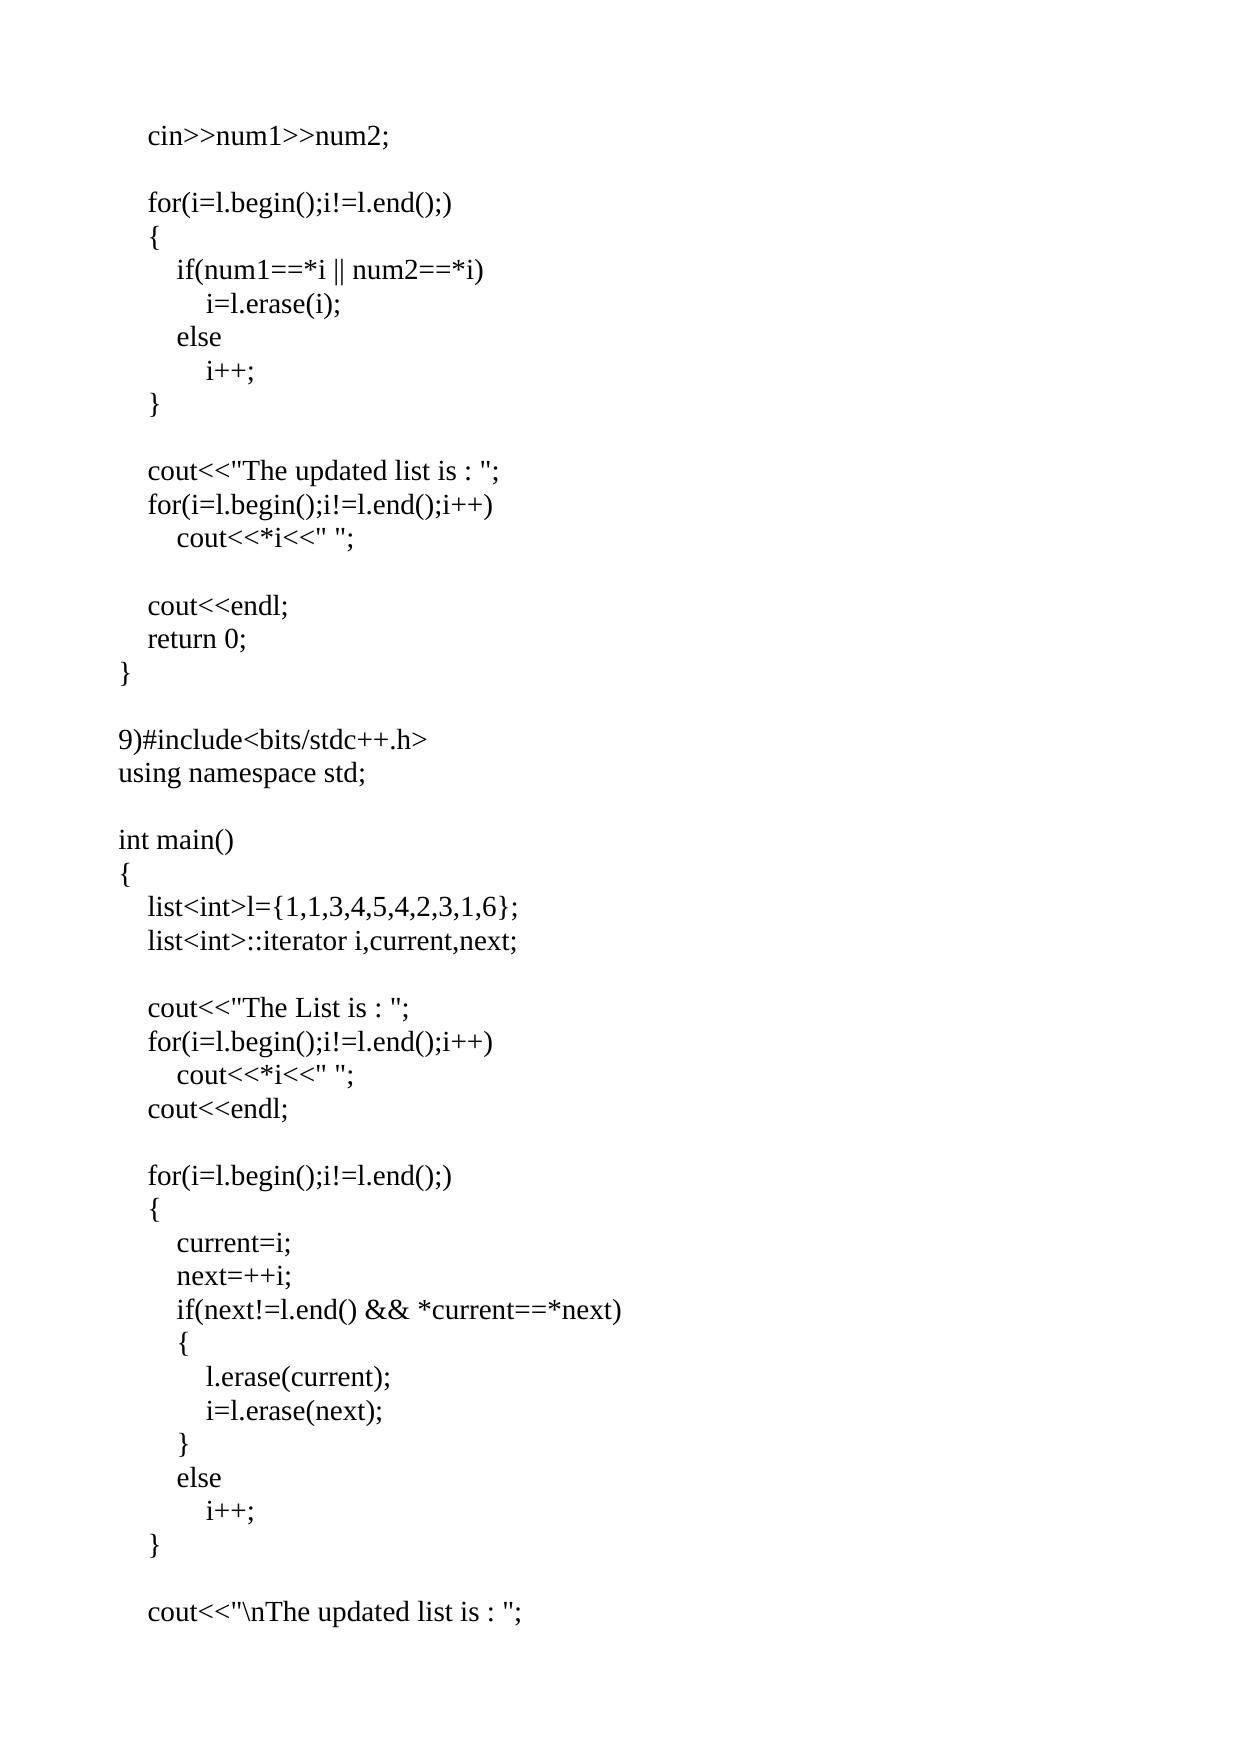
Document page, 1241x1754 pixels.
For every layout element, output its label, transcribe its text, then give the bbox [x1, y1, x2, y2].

text else [118, 1460, 1122, 1493]
text for(i=l.begin();i!=l.end();) [118, 185, 1122, 219]
text { [118, 1191, 1122, 1225]
text } [118, 655, 1122, 688]
text cout<<endl; [118, 1091, 1122, 1124]
text cout<<"\nThe updated list is : "; [118, 1594, 1122, 1627]
text list<int>l={1,1,3,4,5,4,2,3,1,6}; [118, 889, 1122, 923]
text i=l.erase(next); [118, 1393, 1122, 1426]
text for(i=l.begin();i!=l.end();i++) [118, 487, 1122, 521]
text { [118, 219, 1122, 252]
text l.erase(current); [118, 1359, 1122, 1393]
text i=l.erase(i); [118, 286, 1122, 319]
text int main() [118, 822, 1122, 856]
text for(i=l.begin();i!=l.end();i++) [118, 1024, 1122, 1057]
text list<int>::iterator i,current,next; [118, 923, 1122, 957]
text else [118, 319, 1122, 353]
text i++; [118, 1493, 1122, 1527]
text } [118, 1527, 1122, 1560]
text } [118, 1426, 1122, 1460]
text cout<<*i<<" "; [118, 1057, 1122, 1091]
text i++; [118, 353, 1122, 386]
text next=++i; [118, 1258, 1122, 1292]
text { [118, 1326, 1122, 1359]
text cin>>num1>>num2; [118, 118, 1122, 152]
text cout<<*i<<" "; [118, 521, 1122, 554]
text cout<<endl; [118, 588, 1122, 621]
text cout<<"The List is : "; [118, 990, 1122, 1024]
text { [118, 856, 1122, 889]
text if(num1==*i || num2==*i) [118, 252, 1122, 286]
text for(i=l.begin();i!=l.end();) [118, 1158, 1122, 1191]
text if(next!=l.end() && *current==*next) [118, 1292, 1122, 1326]
text } [118, 386, 1122, 420]
text using namespace std; [118, 755, 1122, 789]
text cout<<"The updated list is : "; [118, 453, 1122, 487]
text 9)#include<bits/stdc++.h> [118, 722, 1122, 755]
text return 0; [118, 621, 1122, 655]
text current=i; [118, 1225, 1122, 1258]
